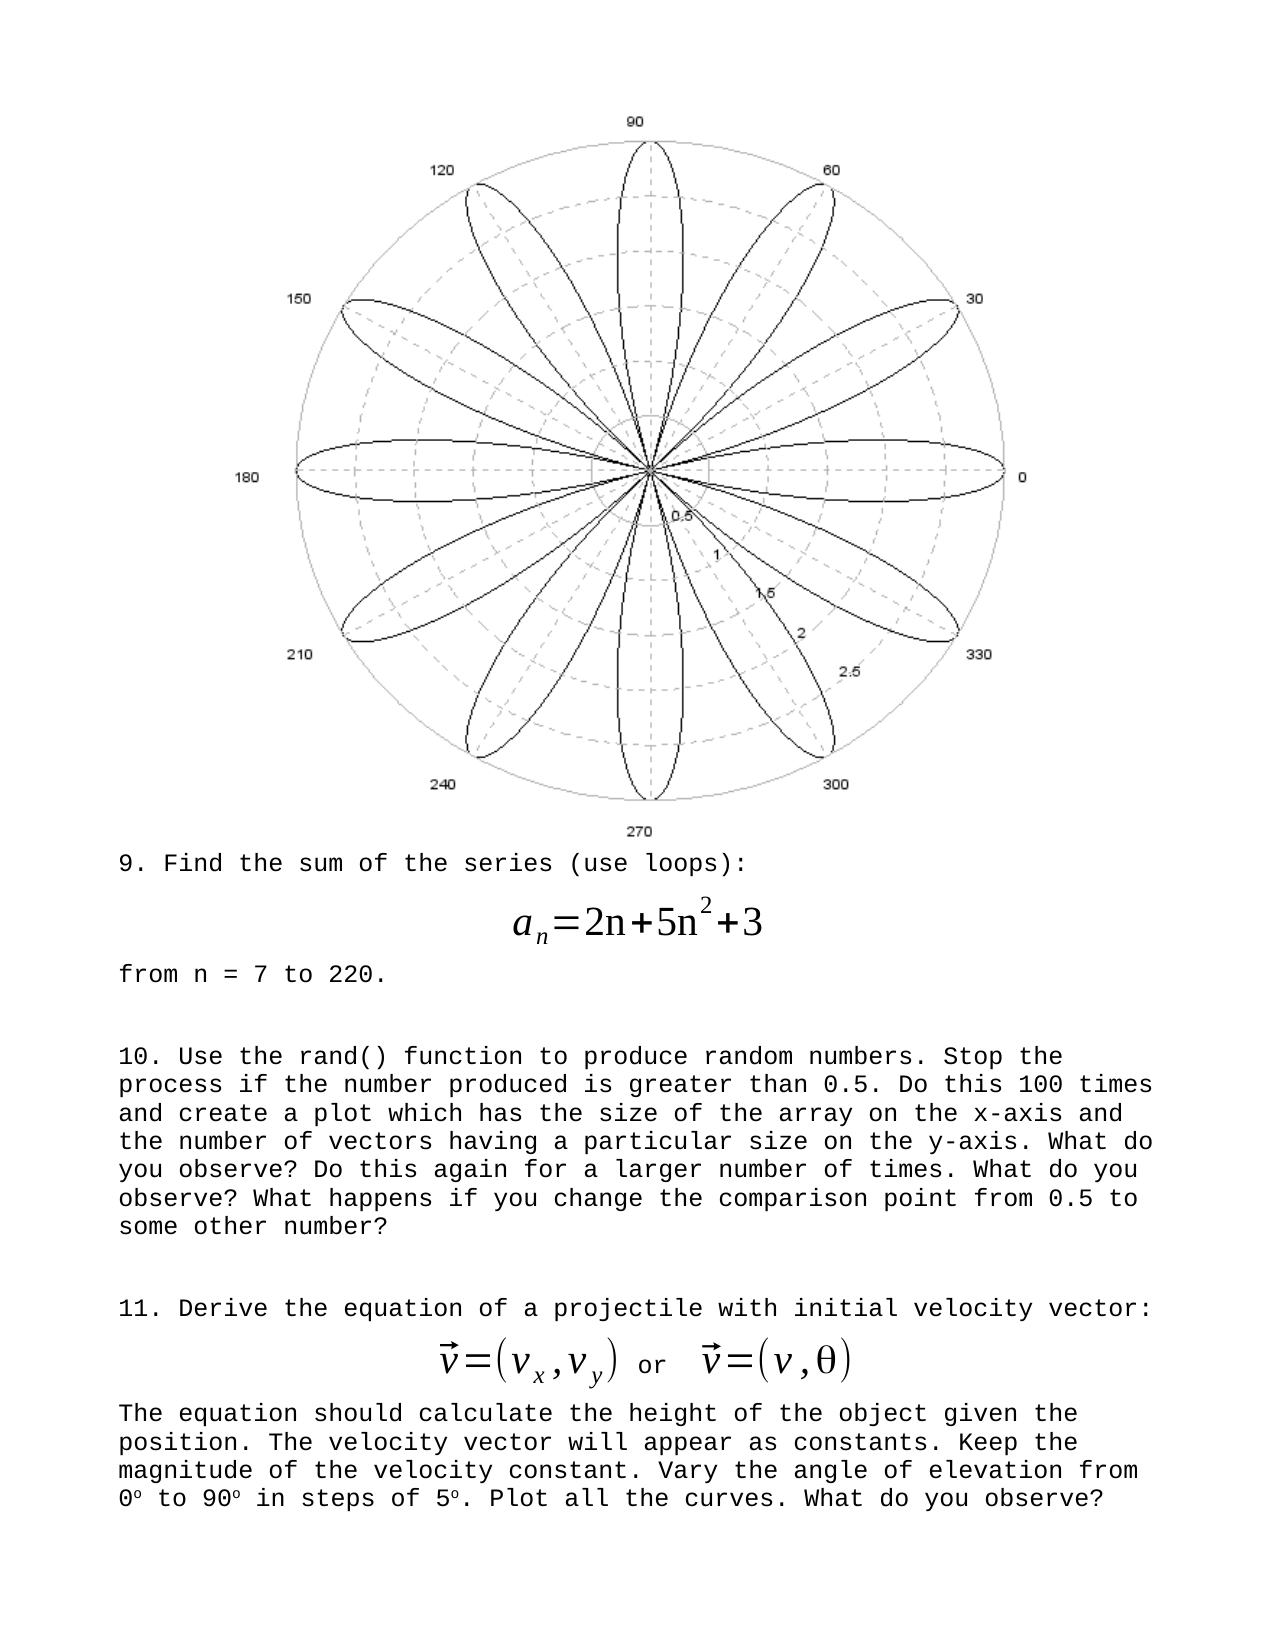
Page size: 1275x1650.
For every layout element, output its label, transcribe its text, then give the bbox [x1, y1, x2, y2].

text from n = 7 to 220. [118, 962, 1157, 990]
text 11. Derive the equation of a projectile with initial velocity vector: [118, 1295, 1157, 1324]
text 9. Find the sum of the series (use loops): [118, 102, 1157, 879]
text The equation should calculate the height of the object given the position. The velocity vector will appear as constants. Keep the magnitude of the velocity constant. Vary the angle of elevation from 0o to 90o in steps of 5o. Plot all the curves. What do you observe? [118, 1401, 1157, 1514]
picture [227, 101, 1048, 851]
text or [118, 1336, 1157, 1388]
text 10. Use the rand() function to produce random numbers. Stop the process if the number produced is greater than 0.5. Do this 100 times and create a plot which has the size of the array on the x-axis and the number of vectors having a particular size on the y-axis. What do you observe? Do this again for a larger number of times. What do you observe? What happens if you change the comparison point from 0.5 to some other number? [118, 1044, 1157, 1242]
